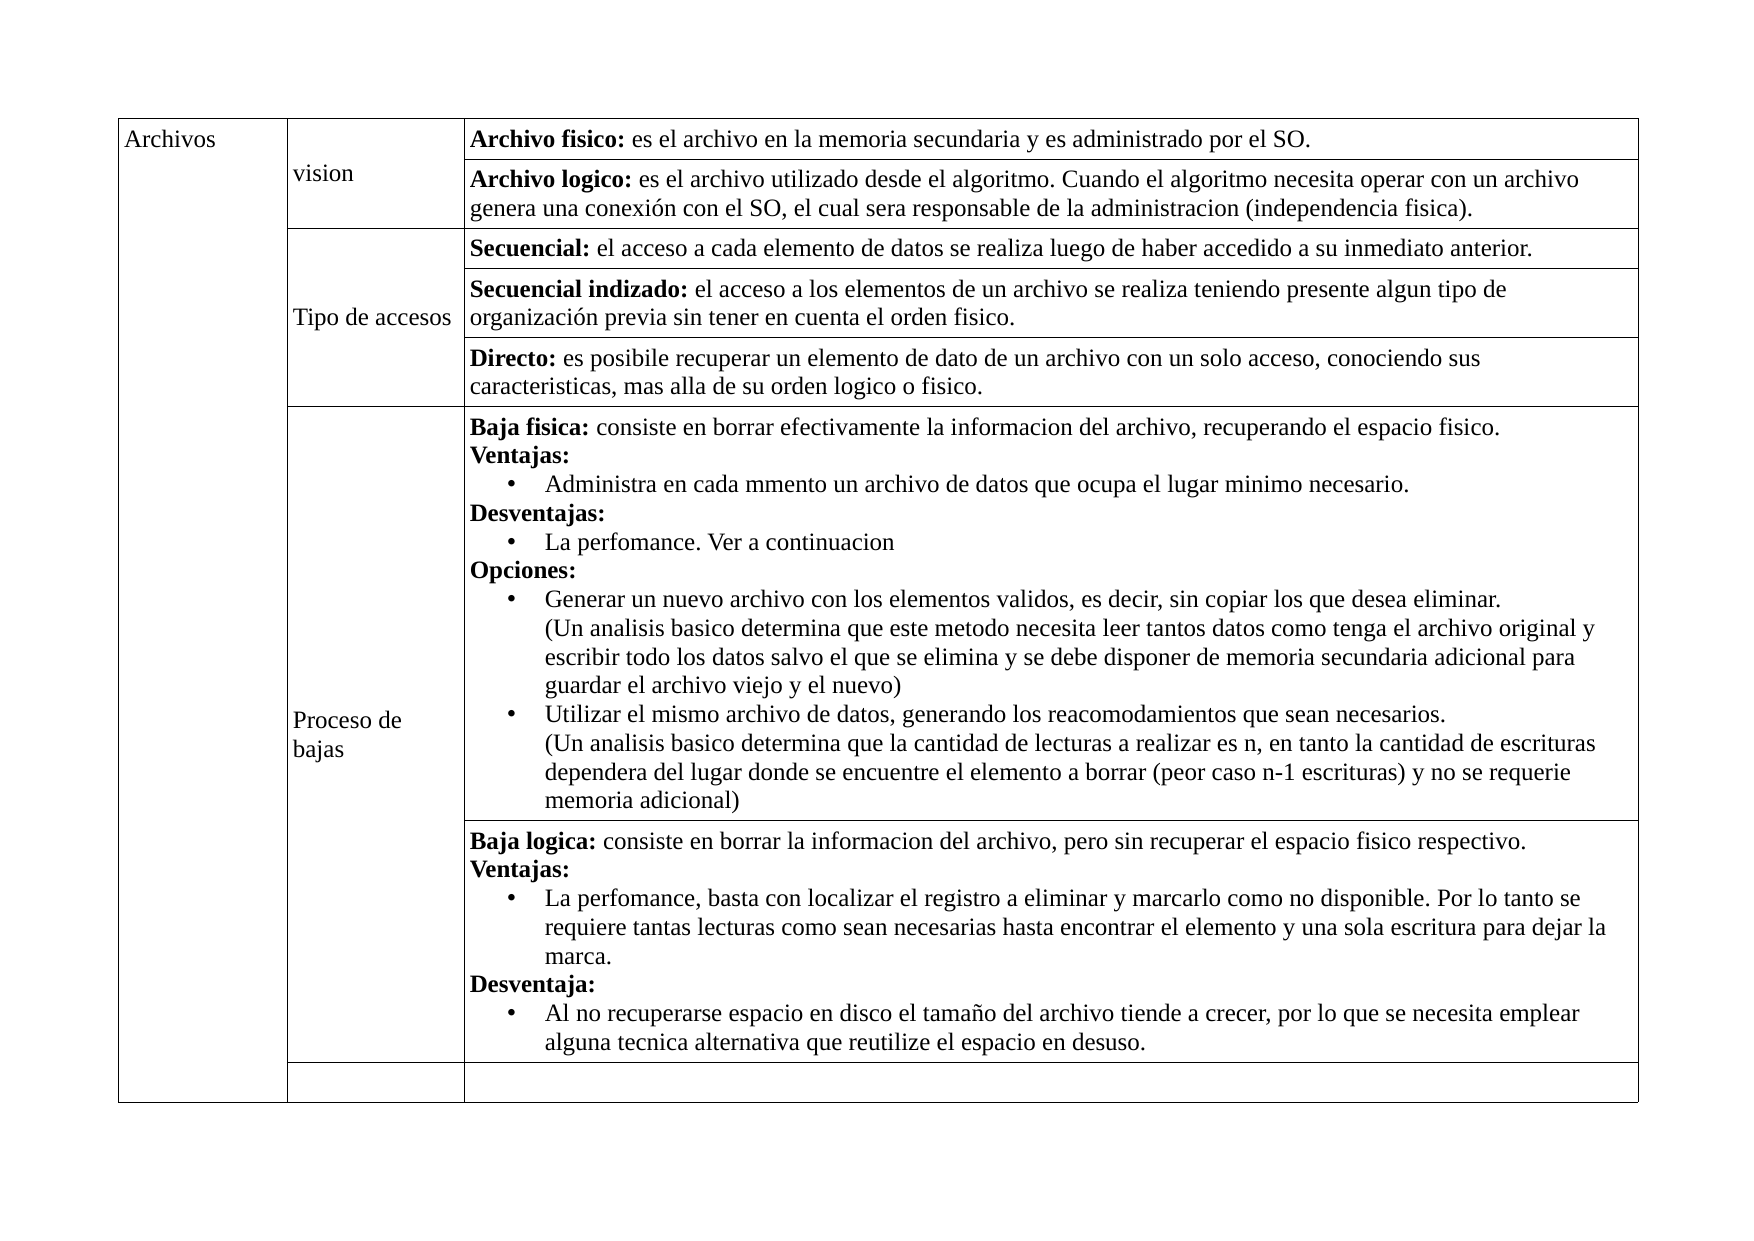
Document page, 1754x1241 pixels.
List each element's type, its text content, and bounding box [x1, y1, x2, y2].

table_header vision [288, 119, 464, 227]
table_cell [288, 1063, 464, 1102]
table_cell Secuencial indizado: el acceso a los elementos de un archivo se realiza teniendo presente algun tipo de organización previa sin tener en cuenta el orden fisico. [465, 269, 1638, 337]
table_cell Directo: es posibile recuperar un elemento de dato de un archivo con un solo acceso, conociendo sus caracteristicas, mas alla de su orden logico o fisico. [465, 338, 1638, 406]
table_cell Proceso de bajas [288, 407, 464, 1062]
table_cell Tipo de accesos [288, 229, 464, 406]
table_header Archivos [119, 119, 287, 1102]
table_header Archivo fisico: es el archivo en la memoria secundaria y es administrado por el SO. [465, 119, 1638, 158]
table_cell [465, 1063, 1638, 1102]
table_cell Secuencial: el acceso a cada elemento de datos se realiza luego de haber accedido a su inmediato anterior. [465, 229, 1638, 268]
table_cell Archivo logico: es el archivo utilizado desde el algoritmo. Cuando el algoritmo necesita operar con un archivo genera una conexión con el SO, el cual sera responsable de la administracion (independencia fisica). [465, 160, 1638, 227]
table_cell Baja logica: consiste en borrar la informacion del archivo, pero sin recuperar el espacio fisico respectivo. Ventajas: La perfomance, basta con localizar el registro a eliminar y marcarlo como no disponible. Por lo tanto se requiere tantas lecturas como sean necesarias hasta encontrar el elemento y una sola escritura para dejar la marca. Desventaja: Al no recuperarse espacio en disco el tamaño del archivo tiende a crecer, por lo que se necesita emplear alguna tecnica alternativa que reutilize el espacio en desuso. [465, 821, 1638, 1062]
table_cell Baja fisica: consiste en borrar efectivamente la informacion del archivo, recuperando el espacio fisico. Ventajas: Administra en cada mmento un archivo de datos que ocupa el lugar minimo necesario. Desventajas: La perfomance. Ver a continuacion Opciones: Generar un nuevo archivo con los elementos validos, es decir, sin copiar los que desea eliminar. (Un analisis basico determina que este metodo necesita leer tantos datos como tenga el archivo original y escribir todo los datos salvo el que se elimina y se debe disponer de memoria secundaria adicional para guardar el archivo viejo y el nuevo) Utilizar el mismo archivo de datos, generando los reacomodamientos que sean necesarios. (Un analisis basico determina que la cantidad de lecturas a realizar es n, en tanto la cantidad de escrituras dependera del lugar donde se encuentre el elemento a borrar (peor caso n-1 escrituras) y no se requerie memoria adicional) [465, 407, 1638, 820]
